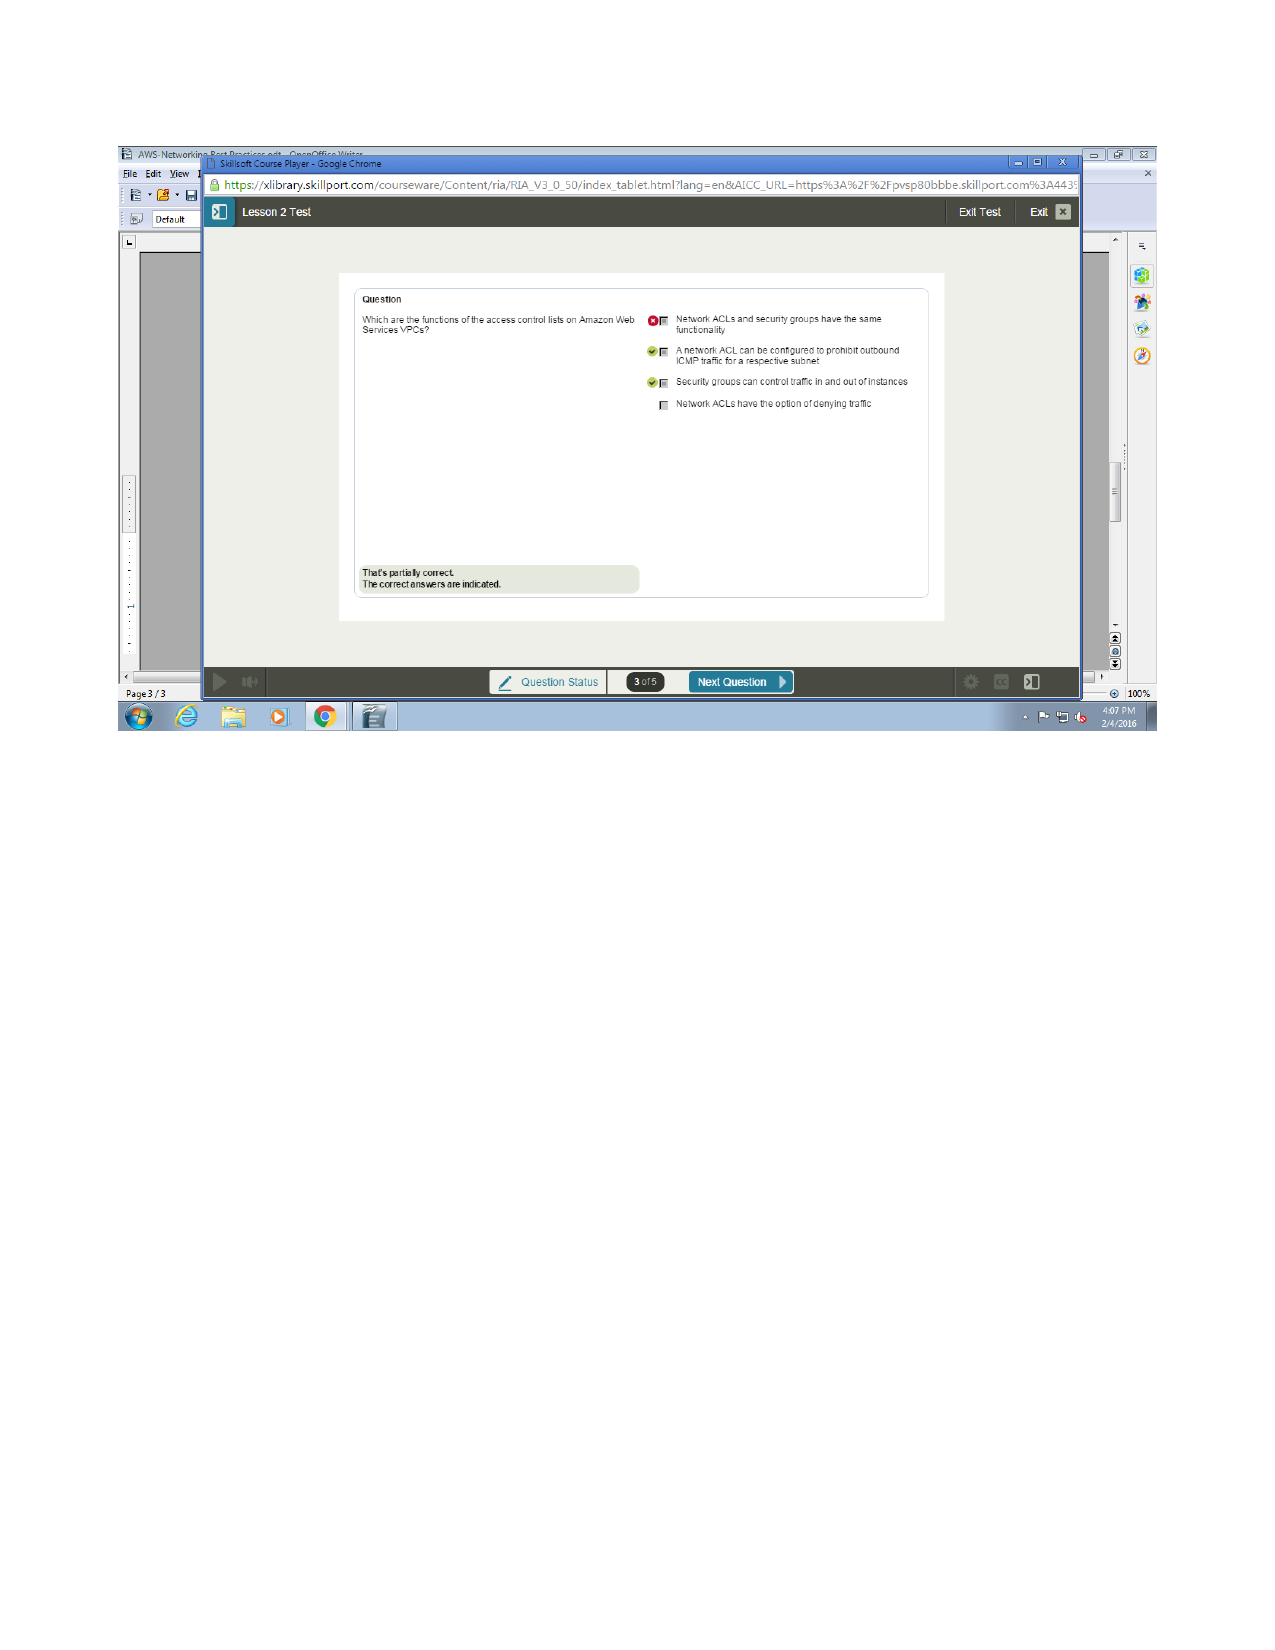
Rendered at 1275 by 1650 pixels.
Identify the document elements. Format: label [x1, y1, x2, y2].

picture [118, 146, 1157, 731]
